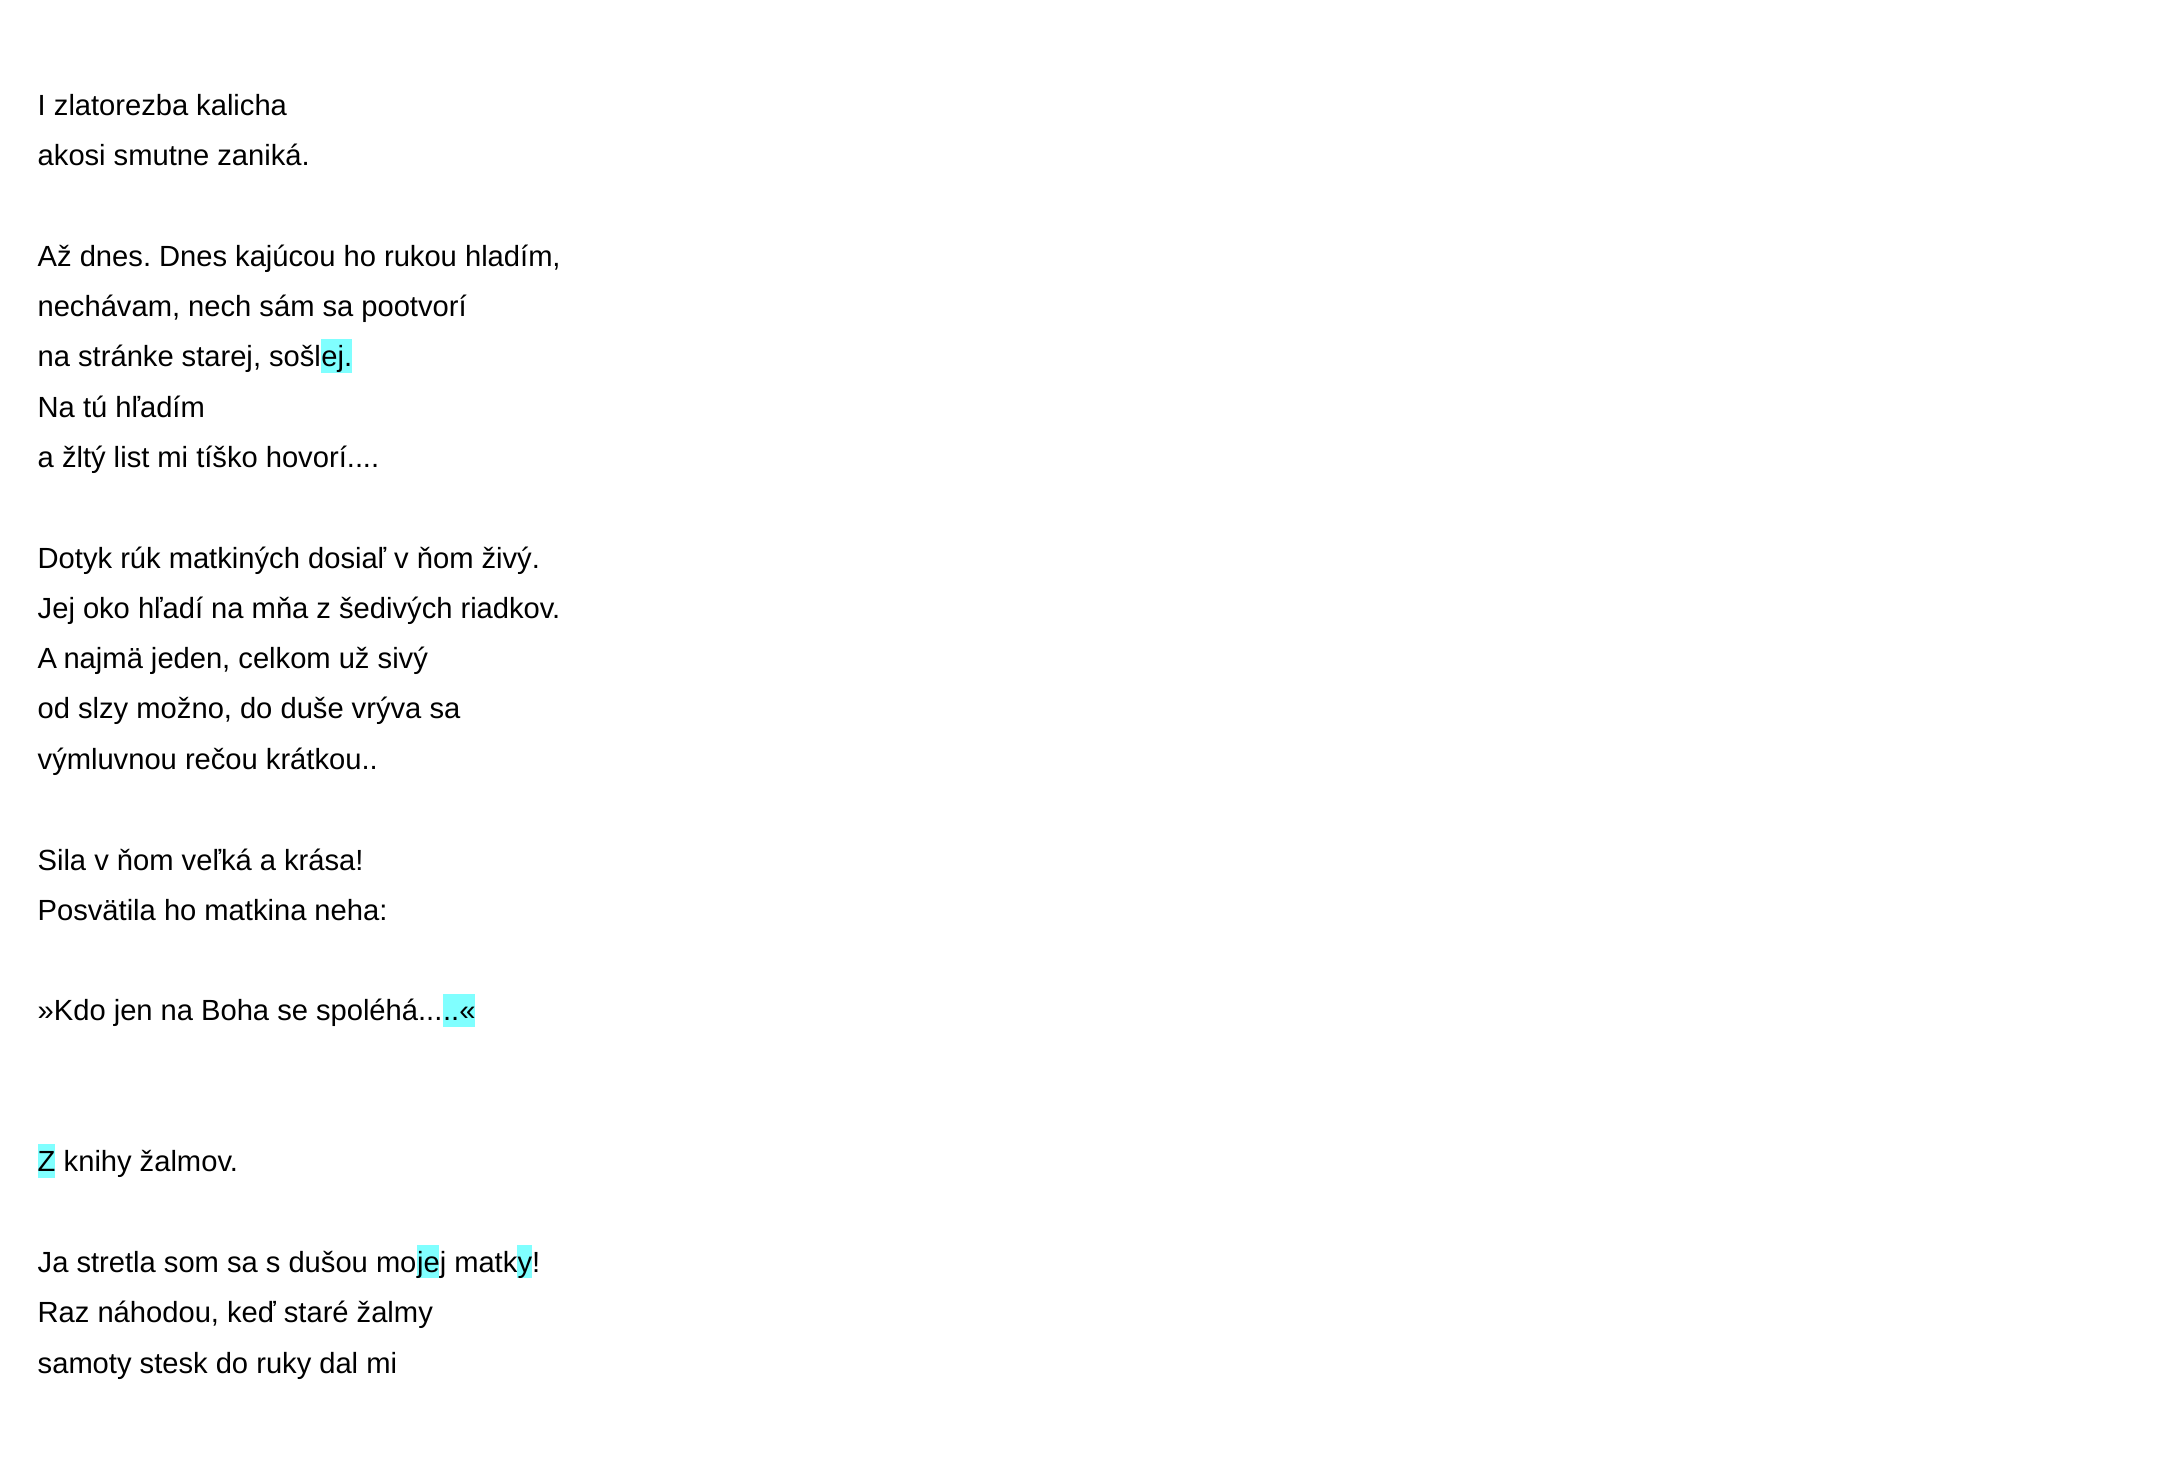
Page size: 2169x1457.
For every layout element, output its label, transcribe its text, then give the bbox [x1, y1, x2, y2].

text »Kdo jen na Boha se spoléhá.....« [37, 993, 1130, 1027]
text I zlatorezba kalicha [37, 88, 1130, 121]
text na stránke starej, sošlej. [37, 339, 1130, 373]
text výmluvnou rečou krátkou.. [37, 742, 1130, 775]
text a žltý list mi tíško hovorí.... [37, 440, 1130, 473]
text od slzy možno, do duše vrýva sa [37, 692, 1130, 725]
text Na tú hľadím [37, 390, 1130, 423]
text Posvätila ho matkina neha: [37, 893, 1130, 926]
text A najmä jeden, celkom už sivý [37, 641, 1130, 675]
text akosi smutne zaniká. [37, 138, 1130, 172]
text Z knihy žalmov. [37, 1144, 1130, 1178]
text nechávam, nech sám sa pootvorí [37, 289, 1130, 323]
text Dotyk rúk matkiných dosiaľ v ňom živý. [37, 541, 1130, 574]
text Až dnes. Dnes kajúcou ho rukou hladím, [37, 239, 1130, 272]
text Raz náhodou, keď staré žalmy [37, 1295, 1130, 1329]
text Sila v ňom veľká a krása! [37, 842, 1130, 876]
text Ja stretla som sa s dušou mojej matky! [37, 1245, 1130, 1278]
text samoty stesk do ruky dal mi [37, 1346, 1130, 1379]
text Jej oko hľadí na mňa z šedivých riadkov. [37, 591, 1130, 624]
